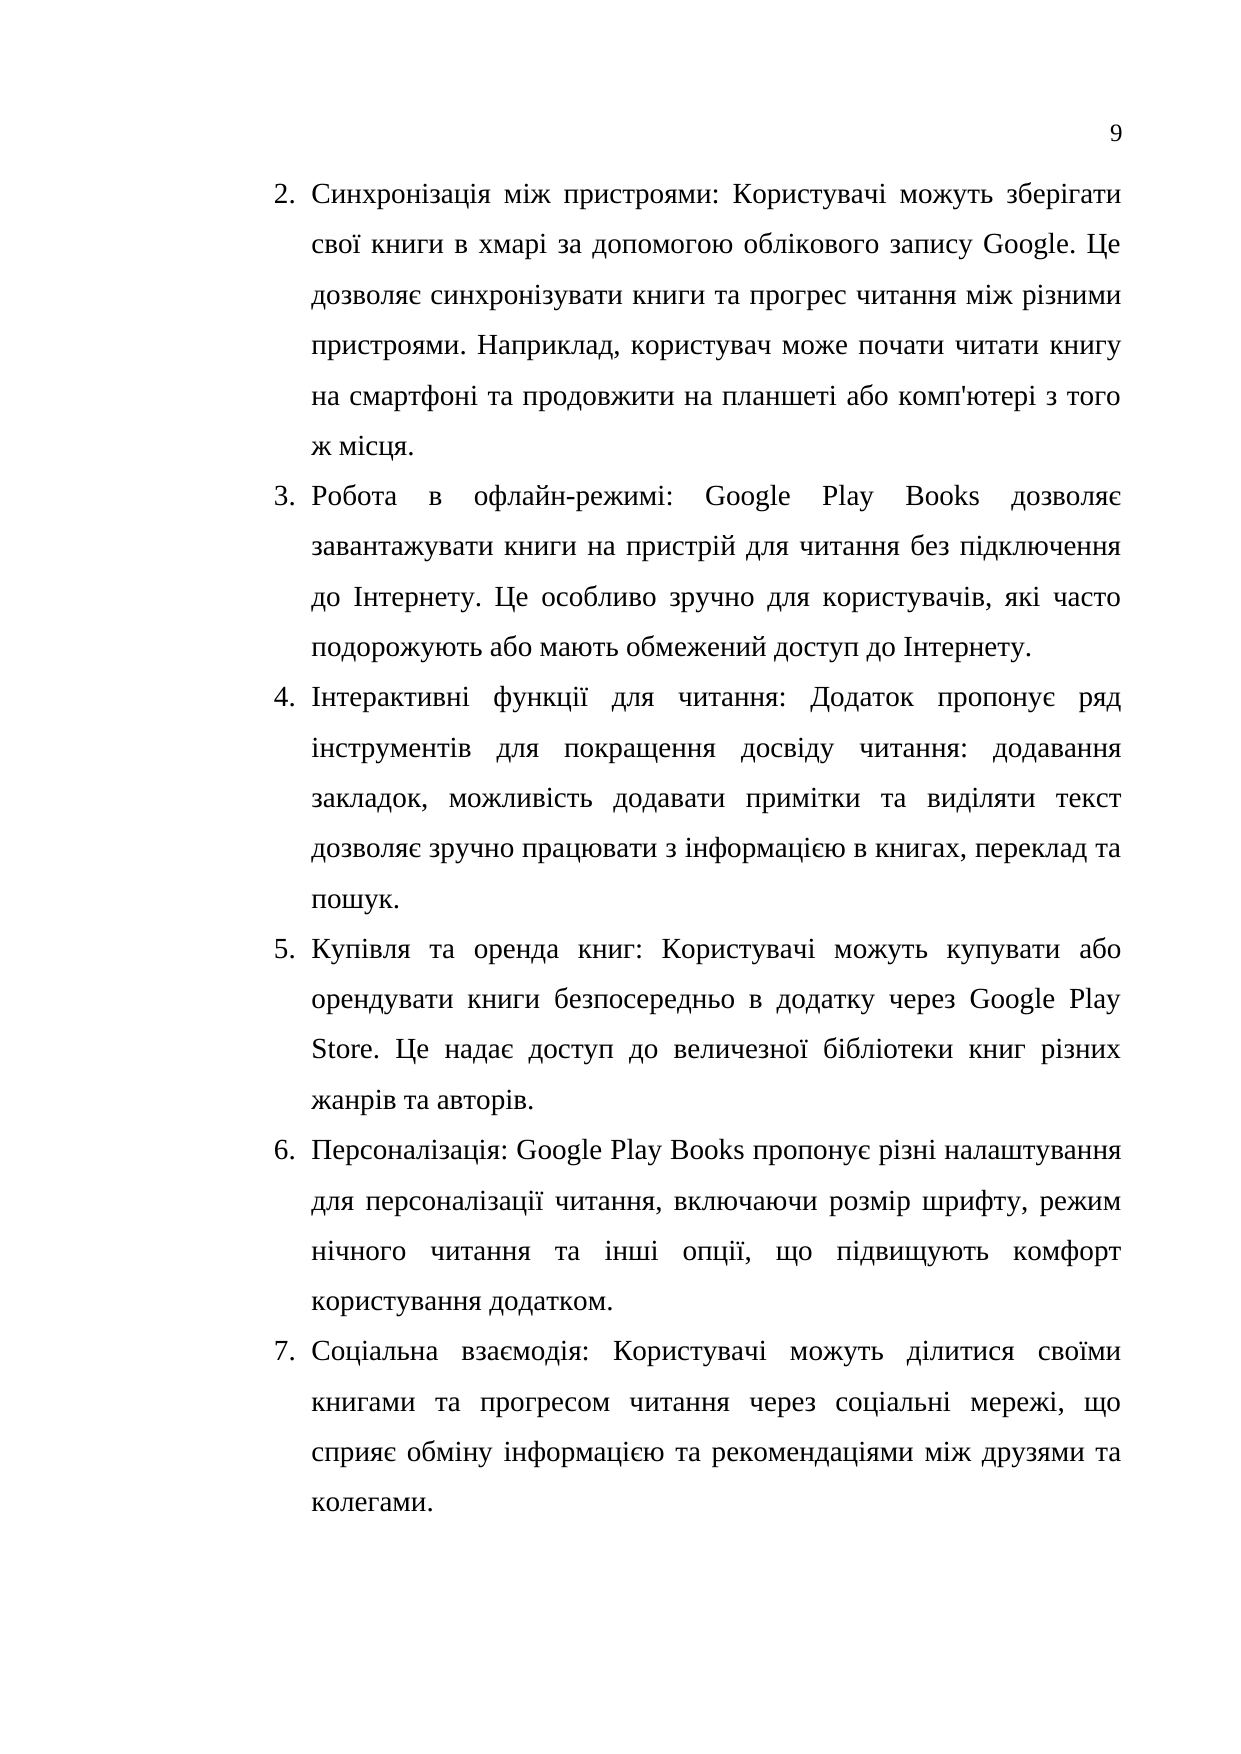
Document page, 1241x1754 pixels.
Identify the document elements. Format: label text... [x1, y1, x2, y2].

list Синхронізація між пристроями: Користувачі можуть зберігати свої книги в хмарі за допомогою облікового запису Google. Це дозволяє синхронізувати книги та прогрес читання між різними пристроями. Наприклад, користувач може почати читати книгу на смартфоні та продовжити на планшеті або комп'ютері з того ж місця. [274, 176, 1122, 461]
list Робота в офлайн-режимі: Google Play Books дозволяє завантажувати книги на пристрій для читання без підключення до Інтернету. Це особливо зручно для користувачів, які часто подорожують або мають обмежений доступ до Інтернету. [274, 478, 1122, 663]
list Купівля та оренда книг: Користувачі можуть купувати або орендувати книги безпосередньо в додатку через Google Play Store. Це надає доступ до величезної бібліотеки книг різних жанрів та авторів. [274, 931, 1122, 1116]
list Інтерактивні функції для читання: Додаток пропонує ряд інструментів для покращення досвіду читання: додавання закладок, можливість додавати примітки та виділяти текст дозволяє зручно працювати з інформацією в книгах, переклад та пошук. [274, 679, 1122, 914]
list Персоналізація: Google Play Books пропонує різні налаштування для персоналізації читання, включаючи розмір шрифту, режим нічного читання та інші опції, що підвищують комфорт користування додатком. [274, 1132, 1122, 1317]
list Соціальна взаємодія: Користувачі можуть ділитися своїми книгами та прогресом читання через соціальні мережі, що сприяє обміну інформацією та рекомендаціями між друзями та колегами. [274, 1333, 1122, 1518]
